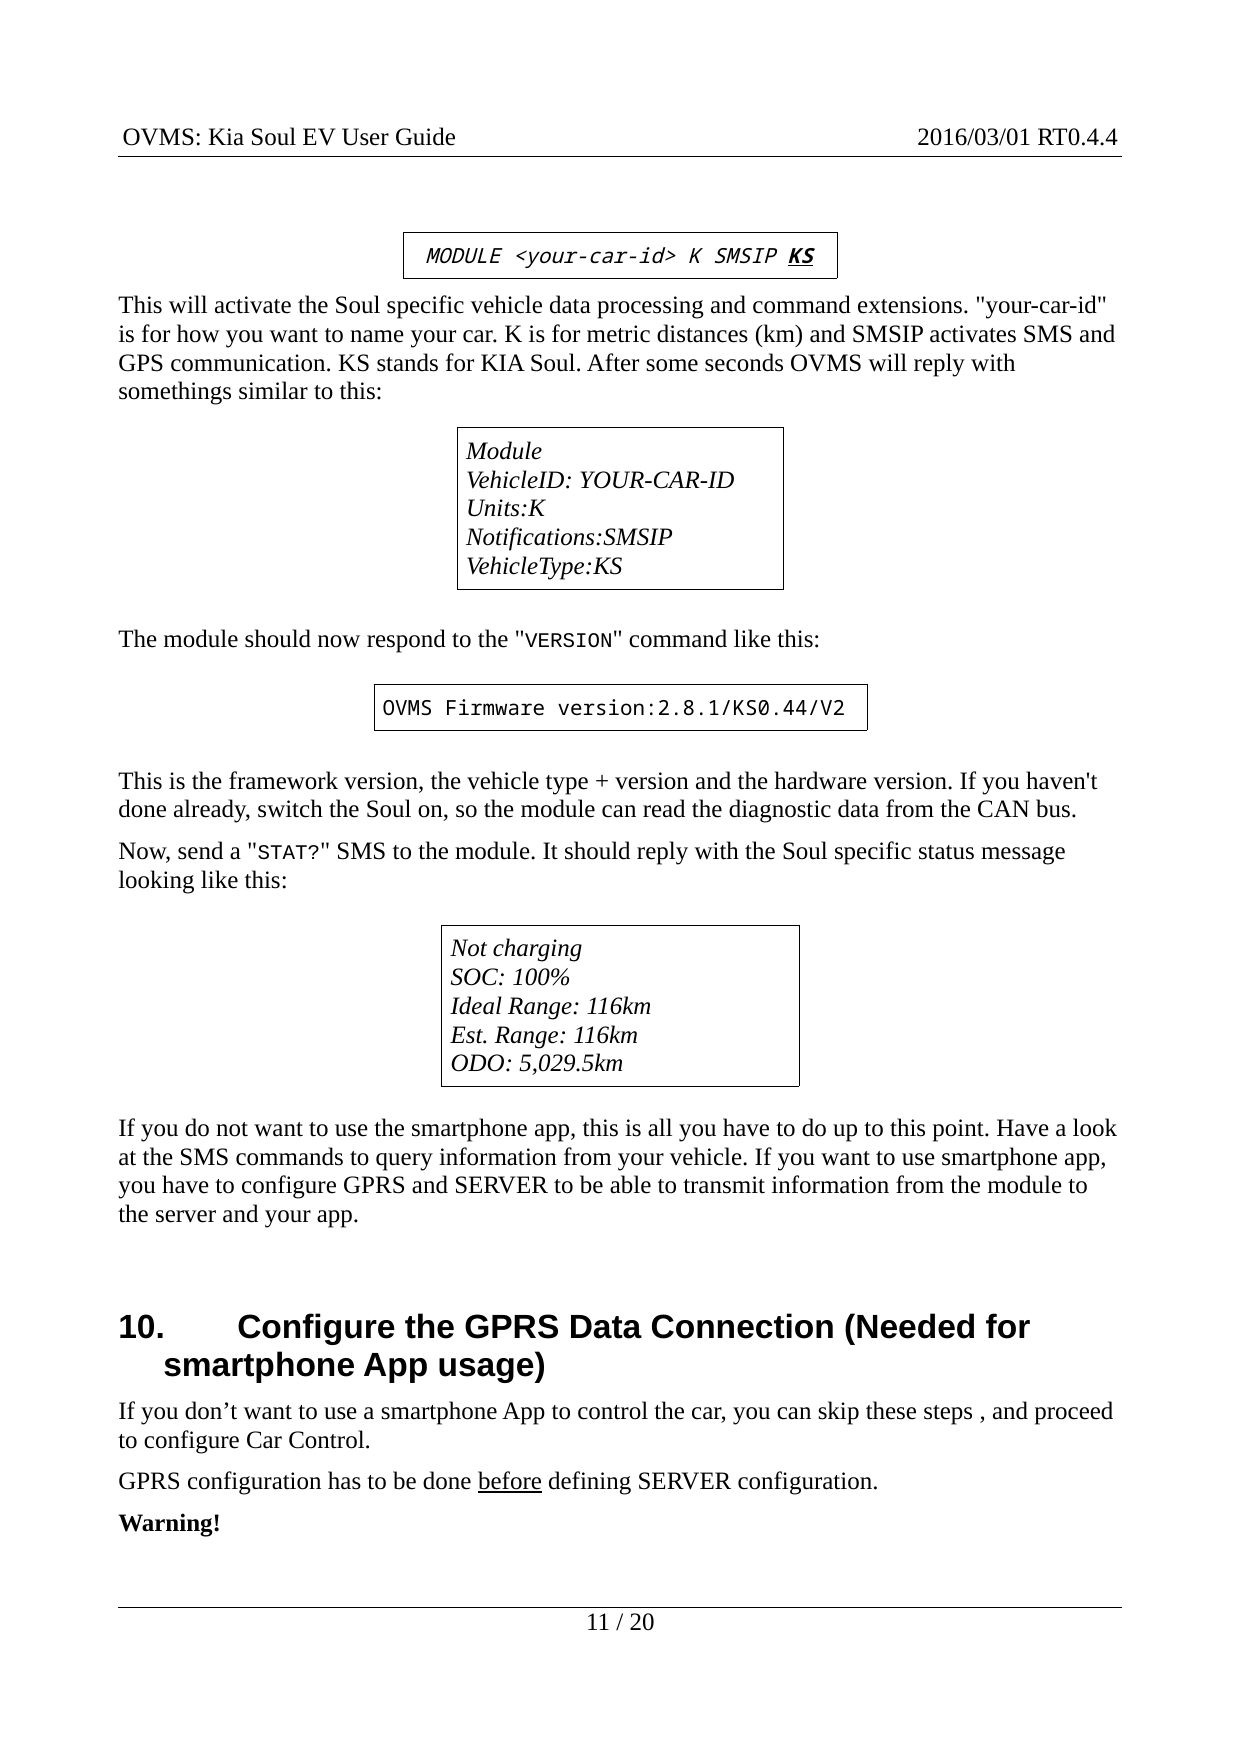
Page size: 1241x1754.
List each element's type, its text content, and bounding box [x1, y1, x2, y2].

subtitle Configure the GPRS Data Connection (Needed for smartphone App usage) [118, 1307, 1122, 1384]
text OVMS Firmware version:2.8.1/KS0.44/V2 [382, 693, 858, 721]
text GPRS configuration has to be done before defining SERVER configuration. [118, 1466, 1122, 1495]
text This will activate the Soul specific vehicle data processing and command extensions. "your-car-id" is for how you want to name your car. K is for metric distances (km) and SMSIP activates SMS and GPS communication. KS stands for KIA Soul. After some seconds OVMS will reply with somethings similar to this: [118, 214, 1122, 405]
text If you don’t want to use a smartphone App to control the car, you can skip these steps , and proceed to configure Car Control. [118, 1396, 1122, 1454]
text Module VehicleID: YOUR-CAR-ID Units:K Notifications:SMSIP VehicleType:KS [466, 436, 774, 580]
text This is the framework version, the vehicle type + version and the hardware version. If you haven't done already, switch the Soul on, so the module can read the diagnostic data from the CAN bus. [118, 766, 1122, 823]
text If you do not want to use the smartphone app, this is all you have to do up to this point. Have a look at the SMS commands to query information from your vehicle. If you want to use smartphone app, you have to configure GPRS and SERVER to be able to transmit information from the module to the server and your app. [118, 1113, 1122, 1228]
text Warning! [118, 1508, 1122, 1536]
text MODULE <your-car-id> K SMSIP KS [412, 241, 828, 269]
text Not charging SOC: 100% Ideal Range: 116km Est. Range: 116km ODO: 5,029.5km [450, 933, 790, 1077]
text The module should now respond to the "VERSION" command like this: [118, 624, 1122, 653]
text Now, send a "STAT?" SMS to the module. It should reply with the Soul specific status message looking like this: [118, 836, 1122, 894]
